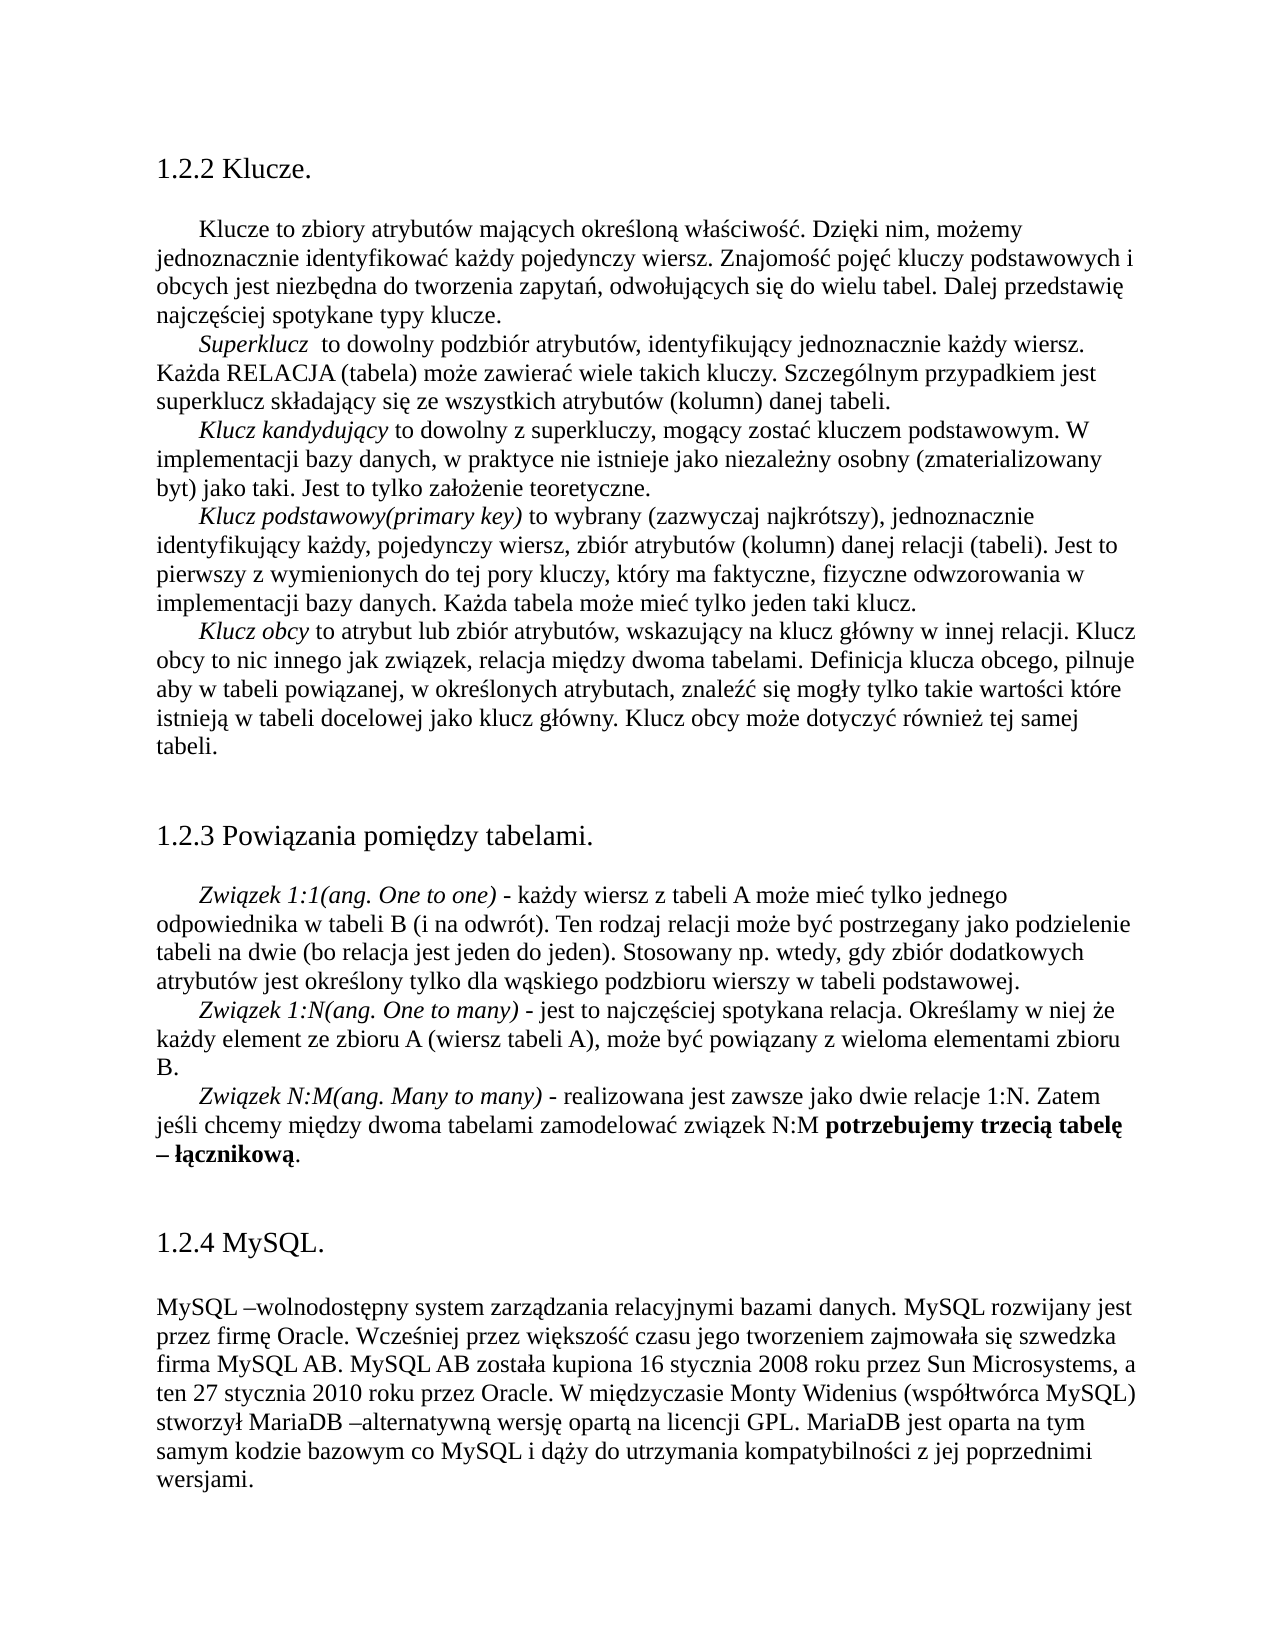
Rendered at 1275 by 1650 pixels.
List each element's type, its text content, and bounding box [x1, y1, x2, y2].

text Związek N:M(ang. Many to many) - realizowana jest zawsze jako dwie relacje 1:N. Zatem jeśli chcemy między dwoma tabelami zamodelować związek N:M potrzebujemy trzecią tabelę – łącznikową. [156, 1081, 1140, 1167]
text 1.2.3 Powiązania pomiędzy tabelami. [156, 818, 1140, 851]
text Klucz obcy to atrybut lub zbiór atrybutów, wskazujący na klucz główny w innej relacji. Klucz obcy to nic innego jak związek, relacja między dwoma tabelami. Definicja klucza obcego, pilnuje aby w tabeli powiązanej, w określonych atrybutach, znaleźć się mogły tylko takie wartości które istnieją w tabeli docelowej jako klucz główny. Klucz obcy może dotyczyć również tej samej tabeli. [156, 616, 1140, 760]
text Superklucz to dowolny podzbiór atrybutów, identyfikujący jednoznacznie każdy wiersz. Każda RELACJA (tabela) może zawierać wiele takich kluczy. Szczególnym przypadkiem jest superklucz składający się ze wszystkich atrybutów (kolumn) danej tabeli. [156, 329, 1140, 415]
text 1.2.2 Klucze. [156, 152, 1140, 185]
text 1.2.4 MySQL. [156, 1225, 1140, 1258]
text MySQL –wolnodostępny system zarządzania relacyjnymi bazami danych. MySQL rozwijany jest przez firmę Oracle. Wcześniej przez większość czasu jego tworzeniem zajmowała się szwedzka firma MySQL AB. MySQL AB została kupiona 16 stycznia 2008 roku przez Sun Microsystems, a ten 27 stycznia 2010 roku przez Oracle. W międzyczasie Monty Widenius (współtwórca MySQL) stworzył MariaDB –alternatywną wersję opartą na licencji GPL. MariaDB jest oparta na tym samym kodzie bazowym co MySQL i dąży do utrzymania kompatybilności z jej poprzednimi wersjami. [156, 1292, 1140, 1493]
text Związek 1:N(ang. One to many) - jest to najczęściej spotykana relacja. Określamy w niej że każdy element ze zbioru A (wiersz tabeli A), może być powiązany z wieloma elementami zbioru B. [156, 995, 1140, 1081]
text Klucz kandydujący to dowolny z superkluczy, mogący zostać kluczem podstawowym. W implementacji bazy danych, w praktyce nie istnieje jako niezależny osobny (zmaterializowany byt) jako taki. Jest to tylko założenie teoretyczne. [156, 415, 1140, 501]
text Związek 1:1(ang. One to one) - każdy wiersz z tabeli A może mieć tylko jednego odpowiednika w tabeli B (i na odwrót). Ten rodzaj relacji może być postrzegany jako podzielenie tabeli na dwie (bo relacja jest jeden do jeden). Stosowany np. wtedy, gdy zbiór dodatkowych atrybutów jest określony tylko dla wąskiego podzbioru wierszy w tabeli podstawowej. [156, 880, 1140, 995]
text Klucze to zbiory atrybutów mających określoną właściwość. Dzięki nim, możemy jednoznacznie identyfikować każdy pojedynczy wiersz. Znajomość pojęć kluczy podstawowych i obcych jest niezbędna do tworzenia zapytań, odwołujących się do wielu tabel. Dalej przedstawię najczęściej spotykane typy klucze. [156, 214, 1140, 329]
text Klucz podstawowy(primary key) to wybrany (zazwyczaj najkrótszy), jednoznacznie identyfikujący każdy, pojedynczy wiersz, zbiór atrybutów (kolumn) danej relacji (tabeli). Jest to pierwszy z wymienionych do tej pory kluczy, który ma faktyczne, fizyczne odwzorowania w implementacji bazy danych. Każda tabela może mieć tylko jeden taki klucz. [156, 501, 1140, 616]
